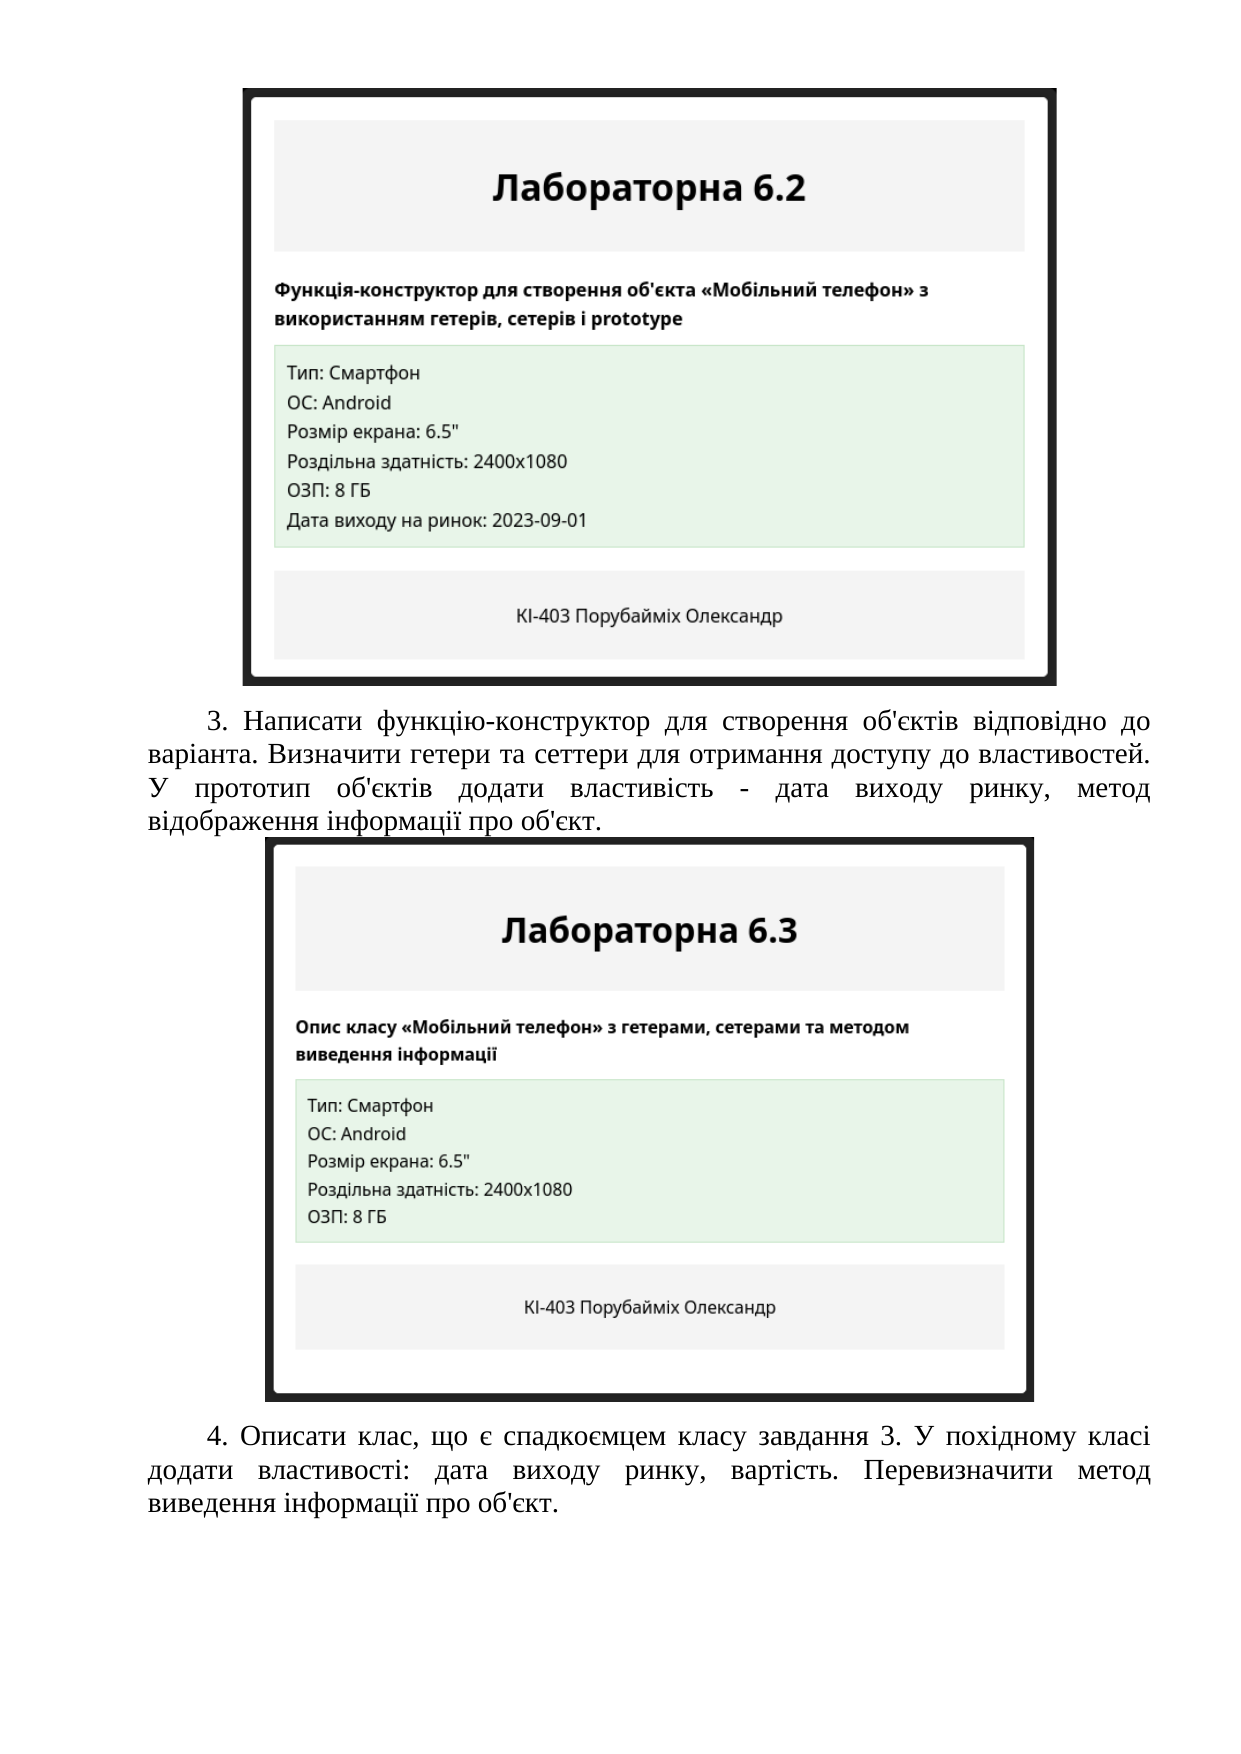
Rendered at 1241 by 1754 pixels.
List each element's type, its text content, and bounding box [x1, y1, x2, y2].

subtitle 3. Написати функцію-конструктор для створення об'єктів відповідно до варіанта. Визначити гетери та сеттери для отримання доступу до властивостей. У прототип об'єктів додати властивість - дата виходу ринку, метод відображення інформації про об'єкт. [148, 703, 1152, 837]
subtitle 4. Описати клас, що є спадкоємцем класу завдання 3. У похідному класі додати властивості: дата виходу ринку, вартість. Перевизначити метод виведення інформації про об'єкт. [148, 1418, 1152, 1519]
picture [242, 88, 1057, 686]
picture [265, 837, 1035, 1402]
